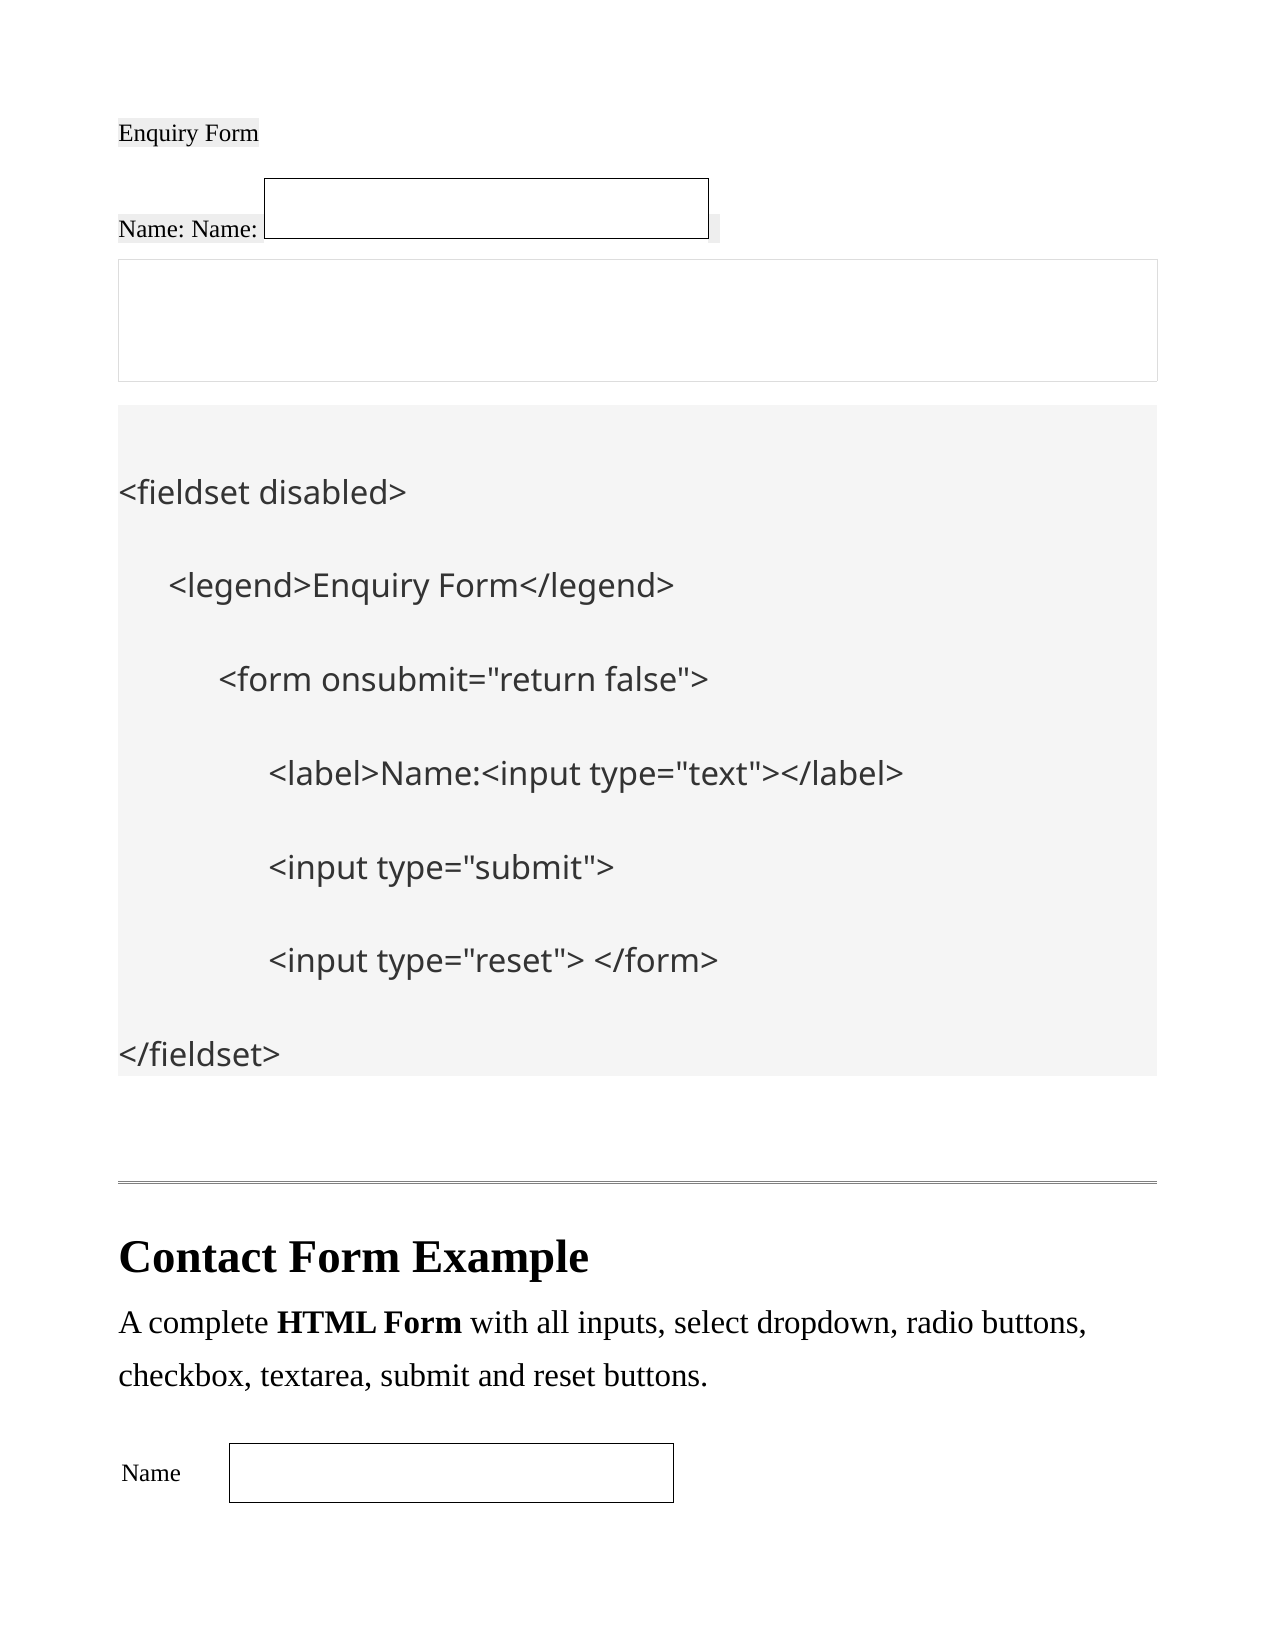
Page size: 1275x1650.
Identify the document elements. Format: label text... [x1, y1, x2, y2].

subtitle Contact Form Example [118, 1228, 1157, 1282]
text <legend>Enquiry Form</legend> [118, 563, 1157, 607]
text Enquiry Form [118, 118, 1157, 147]
text A complete HTML Form with all inputs, select dropdown, radio buttons, checkbox, textarea, submit and reset buttons. [118, 1303, 1157, 1393]
text </fieldset> [118, 1032, 1157, 1076]
text Name: Name: [118, 178, 1157, 243]
text <input type="reset"> </form> [118, 938, 1157, 982]
text <fieldset disabled> [118, 469, 1157, 514]
text <label>Name:<input type="text"></label> [118, 750, 1157, 795]
table_header Name [118, 1440, 226, 1505]
text <input type="submit"> [118, 844, 1157, 889]
text <form onsubmit="return false"> [118, 657, 1157, 701]
table_header [226, 1440, 1275, 1505]
